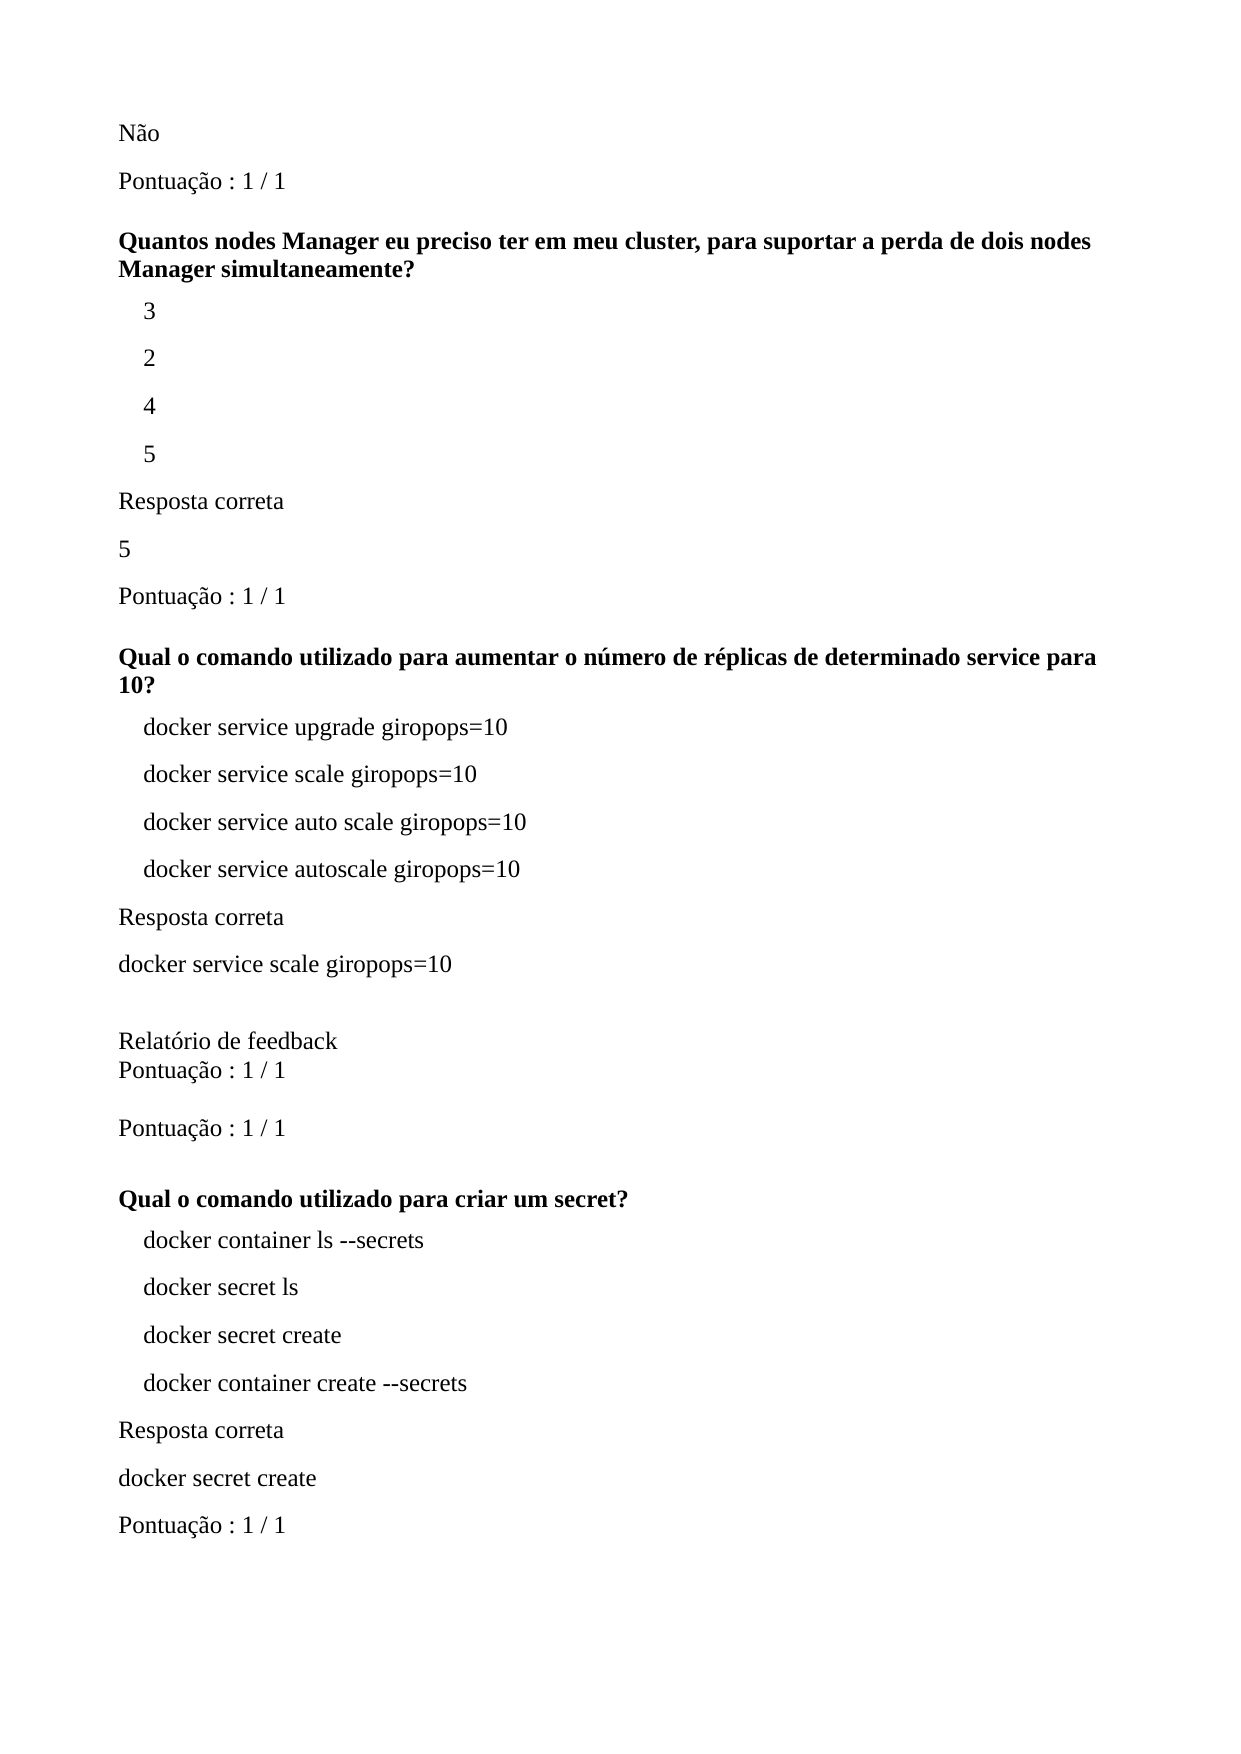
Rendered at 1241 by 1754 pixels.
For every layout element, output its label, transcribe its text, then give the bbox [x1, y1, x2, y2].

text Não [118, 118, 1122, 147]
subtitle Qual o comando utilizado para aumentar o número de réplicas de determinado service para 10? [118, 642, 1122, 699]
text Relatório de feedback [118, 1026, 1122, 1055]
text docker secret create [118, 1463, 1122, 1492]
text Pontuação : 1 / 1 [118, 1113, 1122, 1142]
text docker container create --secrets [118, 1368, 1122, 1396]
text docker secret create [118, 1320, 1122, 1349]
text 5 [118, 534, 1122, 563]
text Resposta correta [118, 1415, 1122, 1444]
text docker service upgrade giropops=10 [118, 712, 1122, 740]
text Pontuação : 1 / 1 [118, 1511, 1122, 1539]
text Pontuação : 1 / 1 [118, 166, 1122, 194]
text Pontuação : 1 / 1 [118, 581, 1122, 610]
text docker service scale giropops=10 [118, 759, 1122, 788]
text Pontuação : 1 / 1 [118, 1055, 1122, 1083]
text docker secret ls [118, 1272, 1122, 1301]
subtitle Qual o comando utilizado para criar um secret? [118, 1184, 1122, 1212]
text docker service scale giropops=10 [118, 949, 1122, 978]
text 3 [118, 296, 1122, 324]
text docker container ls --secrets [118, 1225, 1122, 1254]
text 5 [118, 439, 1122, 467]
text docker service auto scale giropops=10 [118, 807, 1122, 836]
text 2 [118, 343, 1122, 372]
subtitle Quantos nodes Manager eu preciso ter em meu cluster, para suportar a perda de dois nodes Manager simultaneamente? [118, 226, 1122, 283]
text Resposta correta [118, 486, 1122, 515]
text 4 [118, 391, 1122, 420]
text Resposta correta [118, 902, 1122, 931]
text docker service autoscale giropops=10 [118, 854, 1122, 883]
